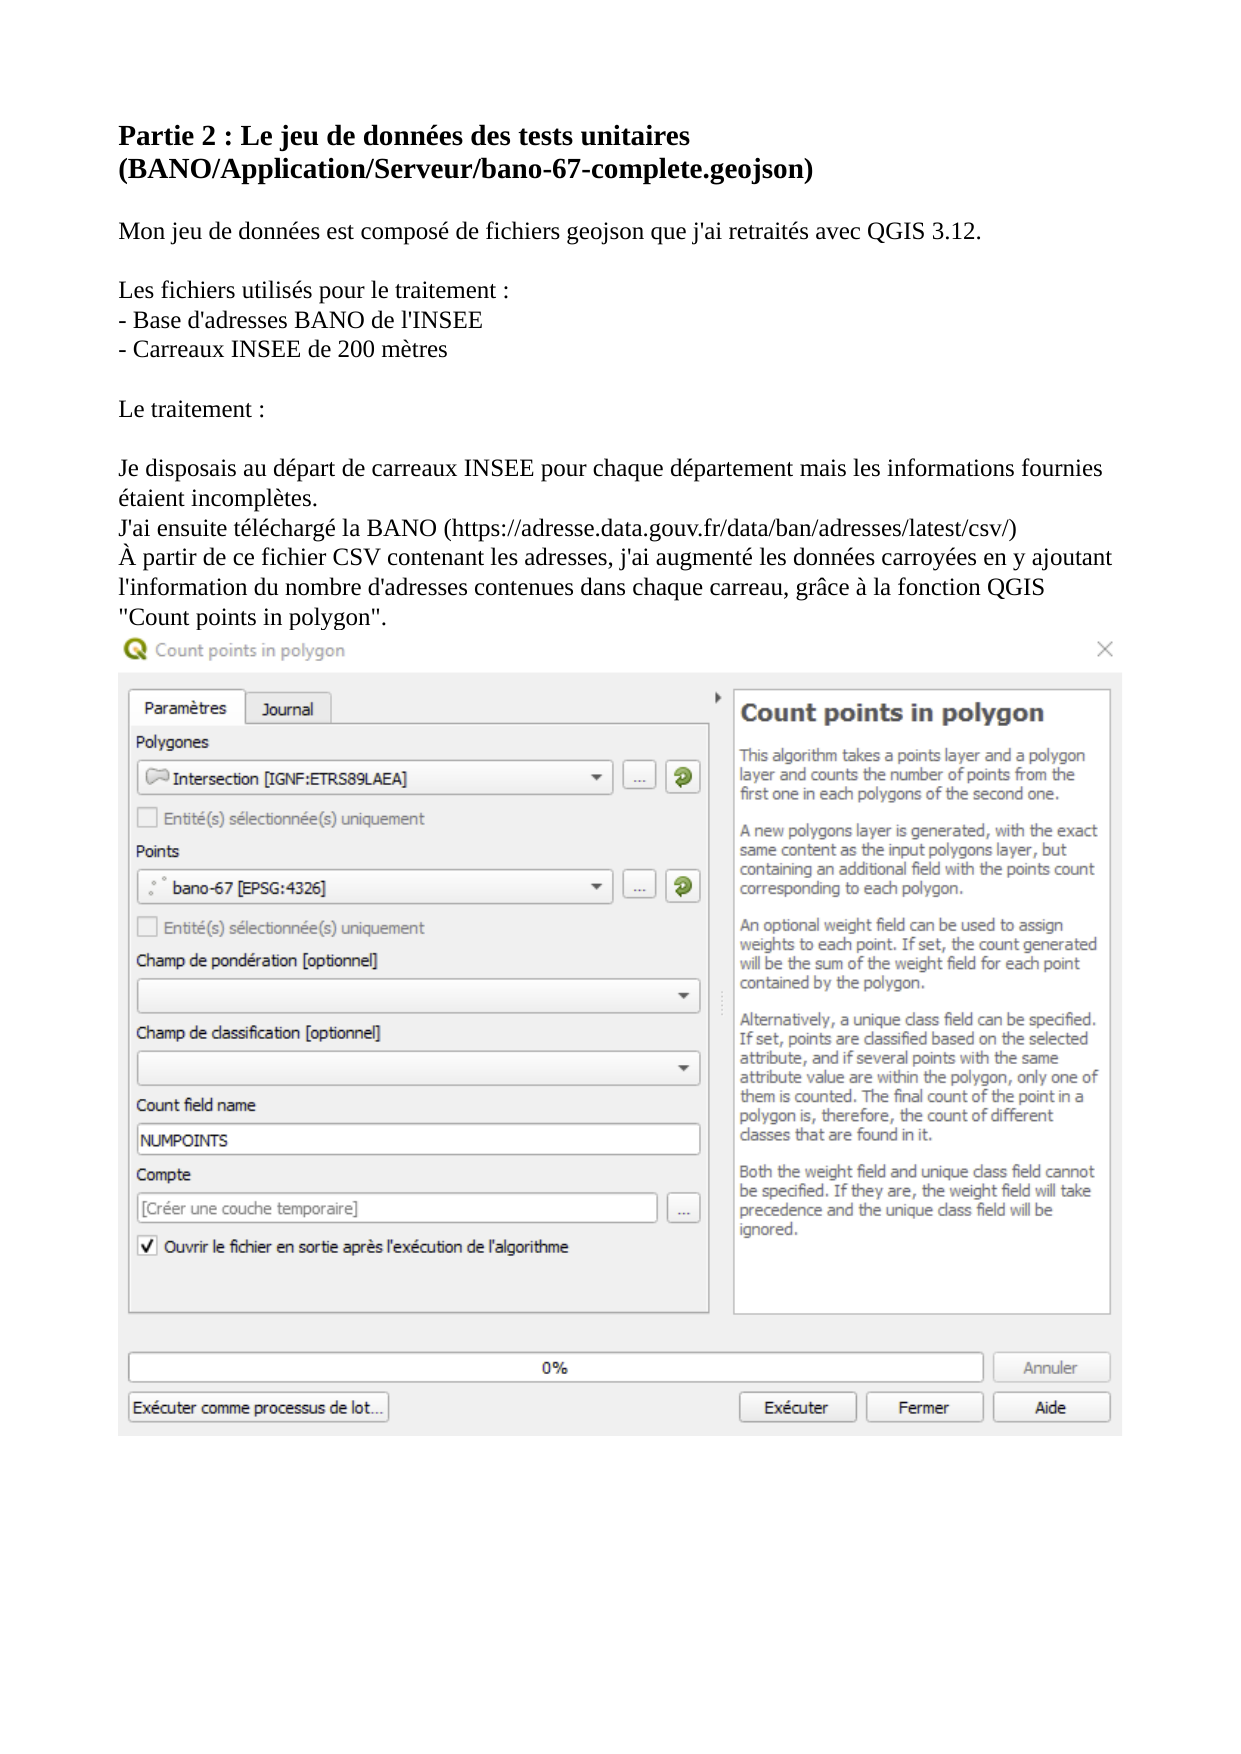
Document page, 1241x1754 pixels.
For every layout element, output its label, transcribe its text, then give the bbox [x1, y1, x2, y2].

text - Carreaux INSEE de 200 mètres [118, 334, 1122, 363]
text Le traitement : [118, 393, 1122, 423]
picture [118, 630, 1123, 1436]
text Partie 2 : Le jeu de données des tests unitaires (BANO/Application/Serveur/bano-67-complete.geojson) [118, 118, 1122, 185]
text À partir de ce fichier CSV contenant les adresses, j'ai augmenté les données carroyées en y ajoutant l'information du nombre d'adresses contenues dans chaque carreau, grâce à la fonction QGIS "Count points in polygon". [118, 541, 1122, 630]
text - Base d'adresses BANO de l'INSEE [118, 304, 1122, 334]
text Les fichiers utilisés pour le traitement : [118, 274, 1122, 304]
text Mon jeu de données est composé de fichiers geojson que j'ai retraités avec QGIS 3.12. [118, 215, 1122, 244]
text J'ai ensuite téléchargé la BANO (https://adresse.data.gouv.fr/data/ban/adresses/latest/csv/) [118, 512, 1122, 541]
text Je disposais au départ de carreaux INSEE pour chaque département mais les informations fournies étaient incomplètes. [118, 452, 1122, 512]
